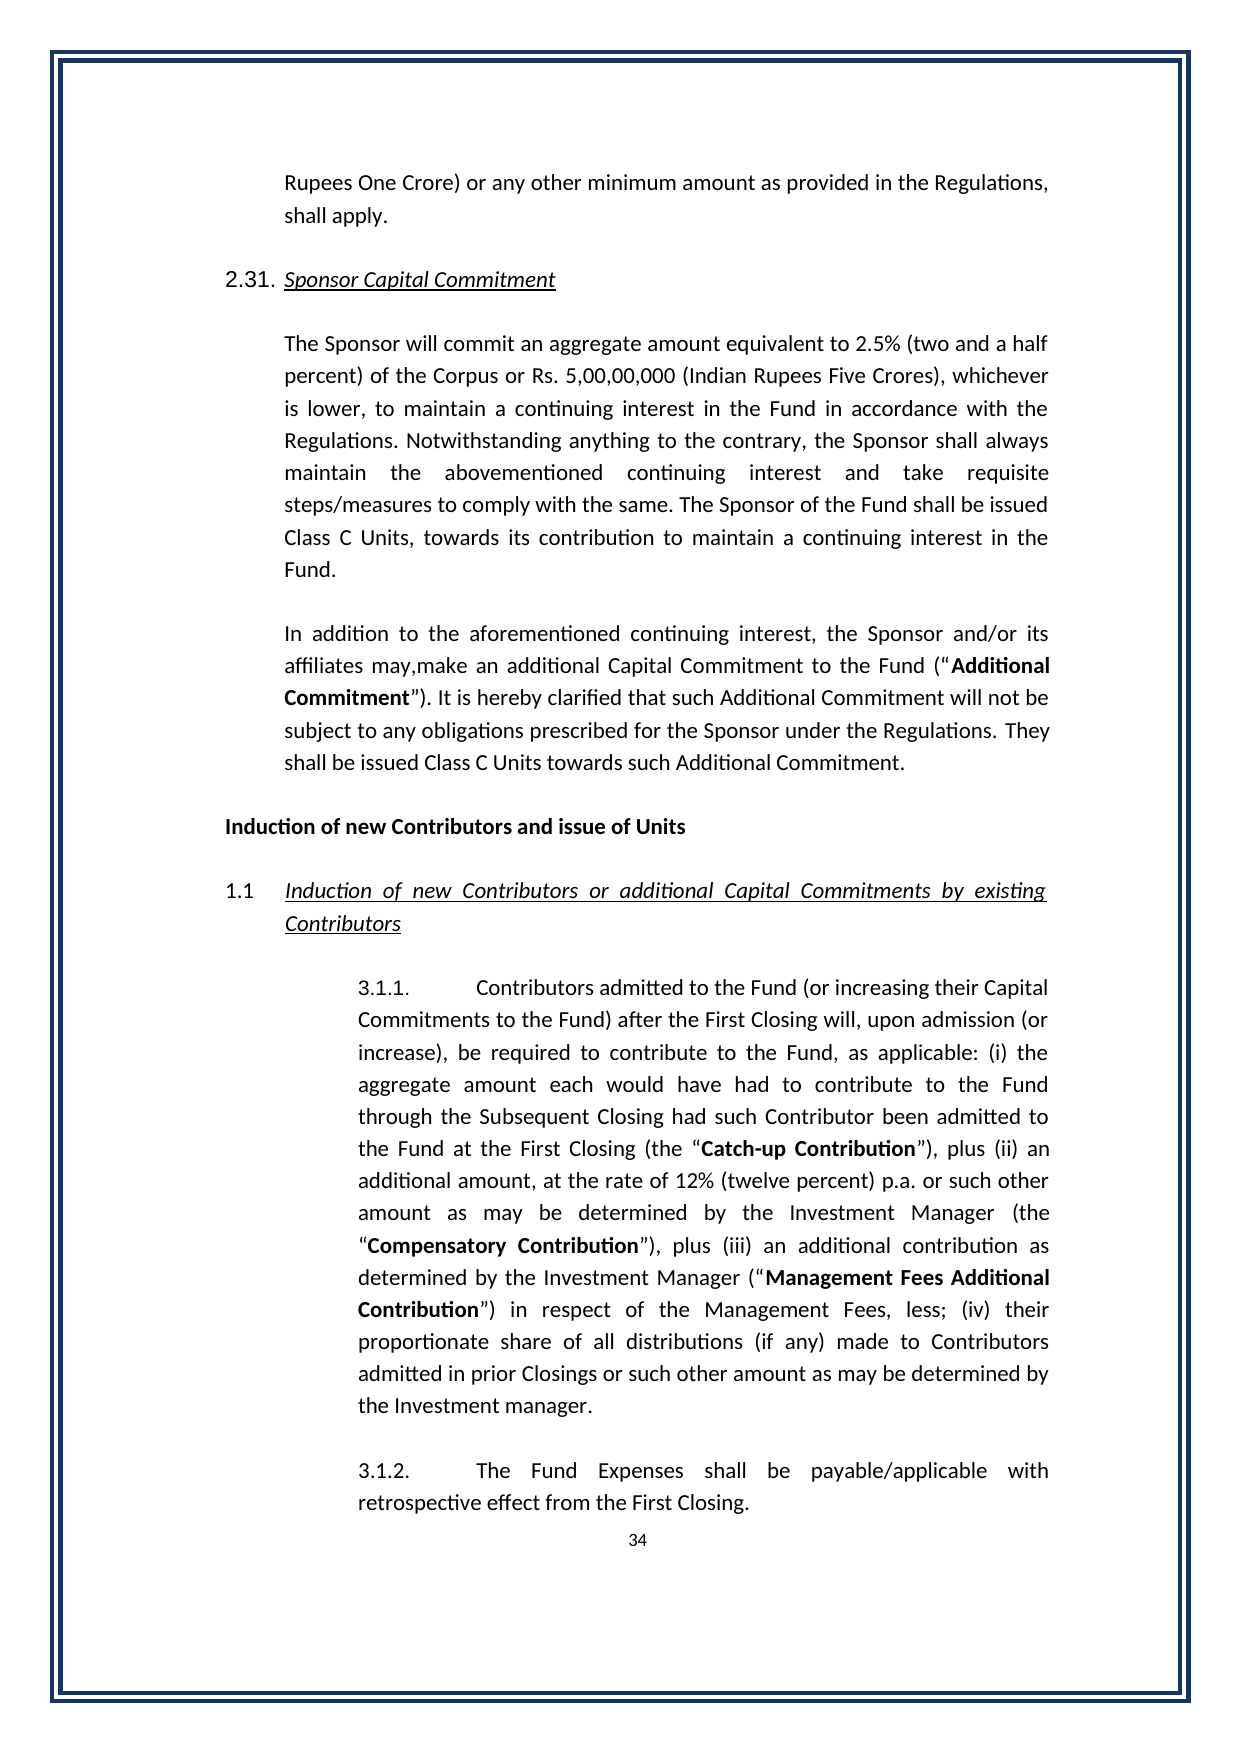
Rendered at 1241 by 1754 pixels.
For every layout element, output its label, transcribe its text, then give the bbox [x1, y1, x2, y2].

list Contributors admitted to the Fund (or increasing their Capital Commitments to the Fund) after the First Closing will, upon admission (or increase), be required to contribute to the Fund, as applicable: (i) the aggregate amount each would have had to contribute to the Fund through the Subsequent Closing had such Contributor been admitted to the Fund at the First Closing (the “Catch-up Contribution”), plus (ii) an additional amount, at the rate of 12% (twelve percent) p.a. or such other amount as may be determined by the Investment Manager (the “Compensatory Contribution”), plus (iii) an additional contribution as determined by the Investment Manager (“Management Fees Additional Contribution”) in respect of the Management Fees, less; (iv) their proportionate share of all distributions (if any) made to Contributors admitted in prior Closings or such other amount as may be determined by the Investment manager. [358, 973, 1050, 1420]
text In addition to the aforementioned continuing interest, the Sponsor and/or its affiliates may,make an additional Capital Commitment to the Fund (“Additional Commitment”). It is hereby clarified that such Additional Commitment will not be subject to any obligations prescribed for the Sponsor under the Regulations. They shall be issued Class C Units towards such Additional Commitment. [284, 619, 1050, 776]
list Sponsor Capital Commitment [225, 265, 1050, 293]
text Rupees One Crore) or any other minimum amount as provided in the Regulations, shall apply. [284, 168, 1050, 229]
list Induction of new Contributors or additional Capital Commitments by existing Contributors [225, 877, 1050, 937]
list The Fund Expenses shall be payable/applicable with retrospective effect from the First Closing. [358, 1456, 1050, 1516]
subtitle Induction of new Contributors and issue of Units [225, 812, 1050, 840]
text The Sponsor will commit an aggregate amount equivalent to 2.5% (two and a half percent) of the Corpus or Rs. 5,00,00,000 (Indian Rupees Five Crores), whichever is lower, to maintain a continuing interest in the Fund in accordance with the Regulations. Notwithstanding anything to the contrary, the Sponsor shall always maintain the abovementioned continuing interest and take requisite steps/measures to comply with the same. The Sponsor of the Fund shall be issued Class C Units, towards its contribution to maintain a continuing interest in the Fund. [284, 329, 1050, 583]
